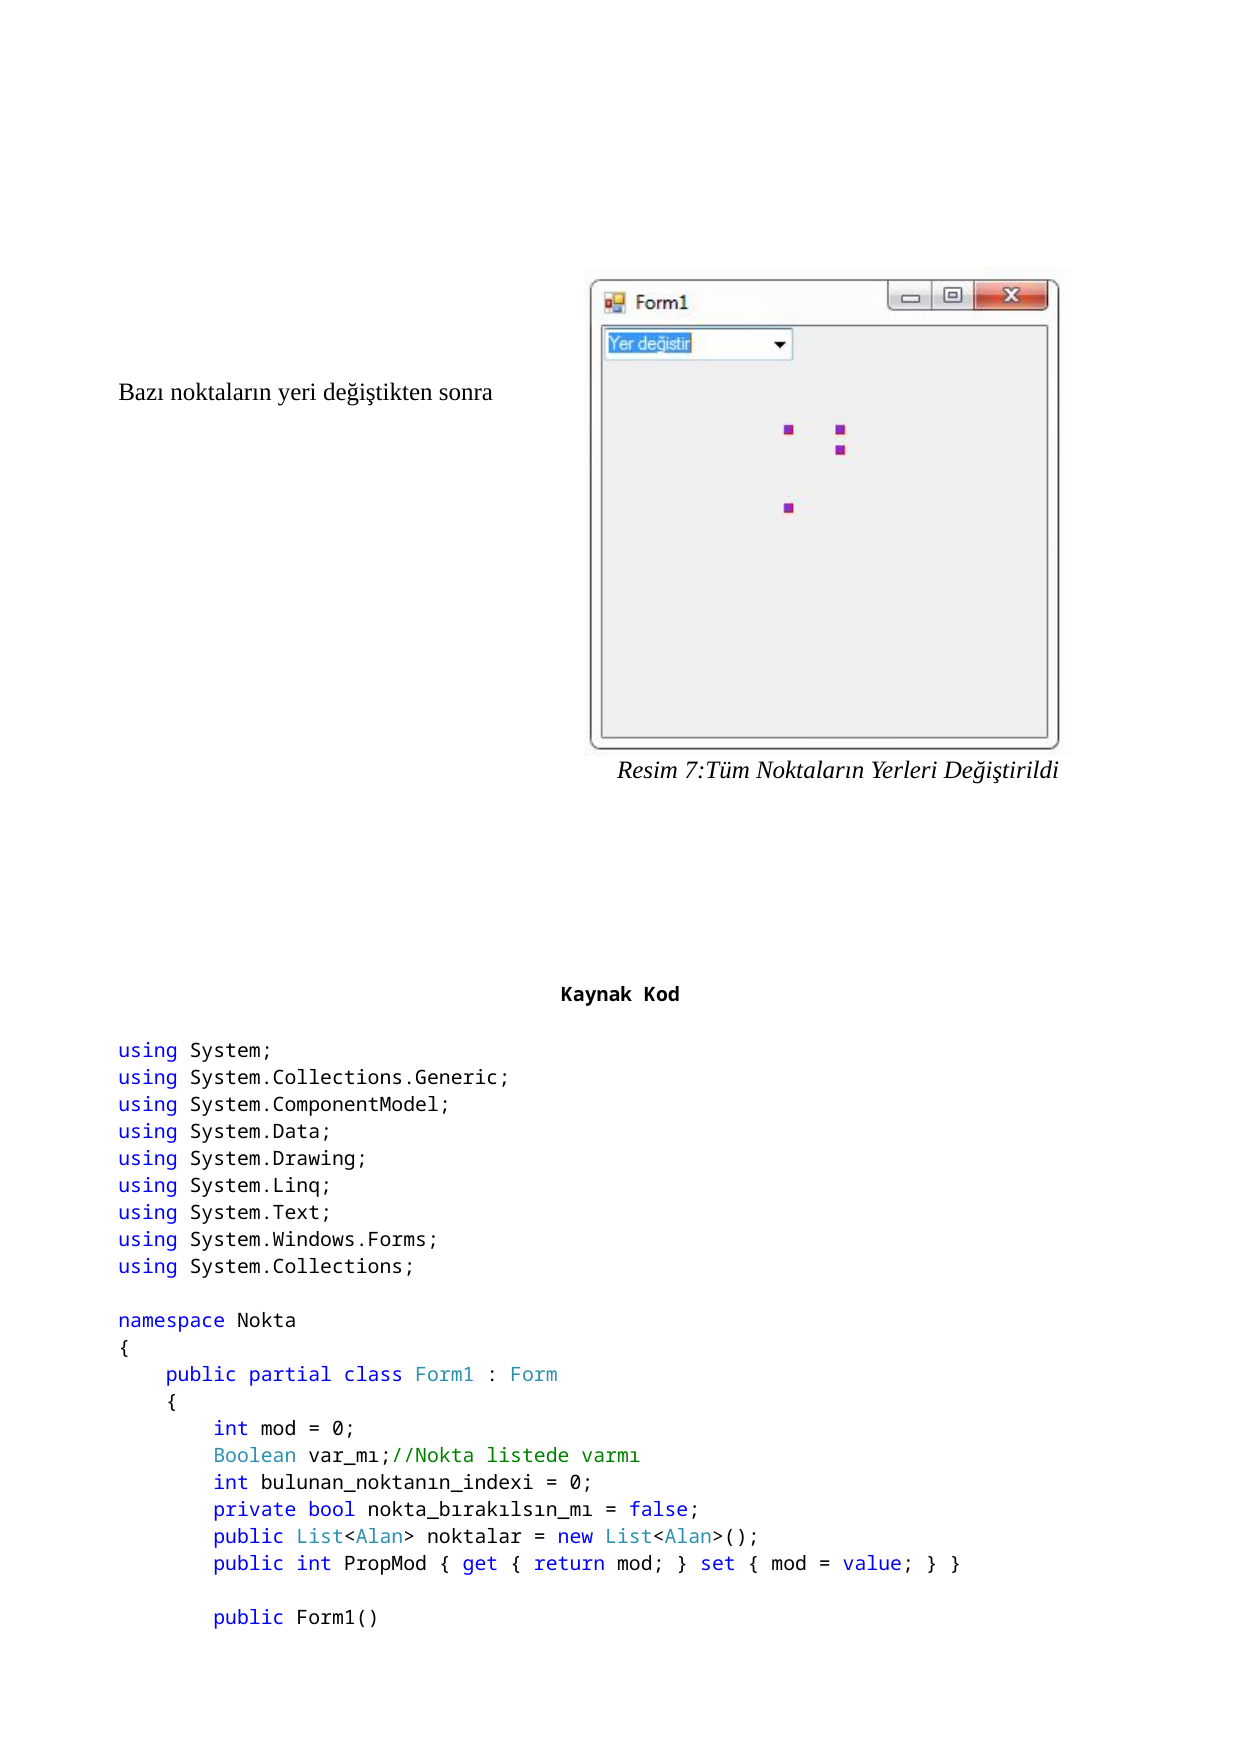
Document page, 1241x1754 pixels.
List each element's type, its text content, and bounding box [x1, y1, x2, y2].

text namespace Nokta [118, 1306, 1122, 1333]
text int bulunan_noktanın_indexi = 0; [118, 1468, 1122, 1495]
text { [118, 1333, 1122, 1360]
text public List<Alan> noktalar = new List<Alan>(); [118, 1522, 1122, 1549]
text using System.ComponentModel; [118, 1090, 1122, 1117]
text private bool nokta_bırakılsın_mı = false; [118, 1495, 1122, 1522]
text public int PropMod { get { return mod; } set { mod = value; } } [118, 1549, 1122, 1576]
text using System.Collections.Generic; [118, 1063, 1122, 1090]
text Resim 7:Tüm Noktaların Yerleri Değiştirildi [617, 280, 1104, 784]
text using System.Collections; [118, 1252, 1122, 1279]
text public partial class Form1 : Form [118, 1360, 1122, 1387]
picture [584, 267, 1072, 756]
text { [118, 1387, 1122, 1414]
text Kaynak Kod [118, 981, 1122, 1008]
text Boolean var_mı;//Nokta listede varmı [118, 1441, 1122, 1468]
text using System.Windows.Forms; [118, 1225, 1122, 1252]
text using System; [118, 1036, 1122, 1063]
text public Form1() [118, 1603, 1122, 1630]
text int mod = 0; [118, 1414, 1122, 1441]
text using System.Drawing; [118, 1144, 1122, 1171]
text using System.Linq; [118, 1171, 1122, 1198]
text using System.Data; [118, 1117, 1122, 1144]
text using System.Text; [118, 1198, 1122, 1225]
text Bazı noktaların yeri değiştikten sonra [118, 377, 584, 406]
